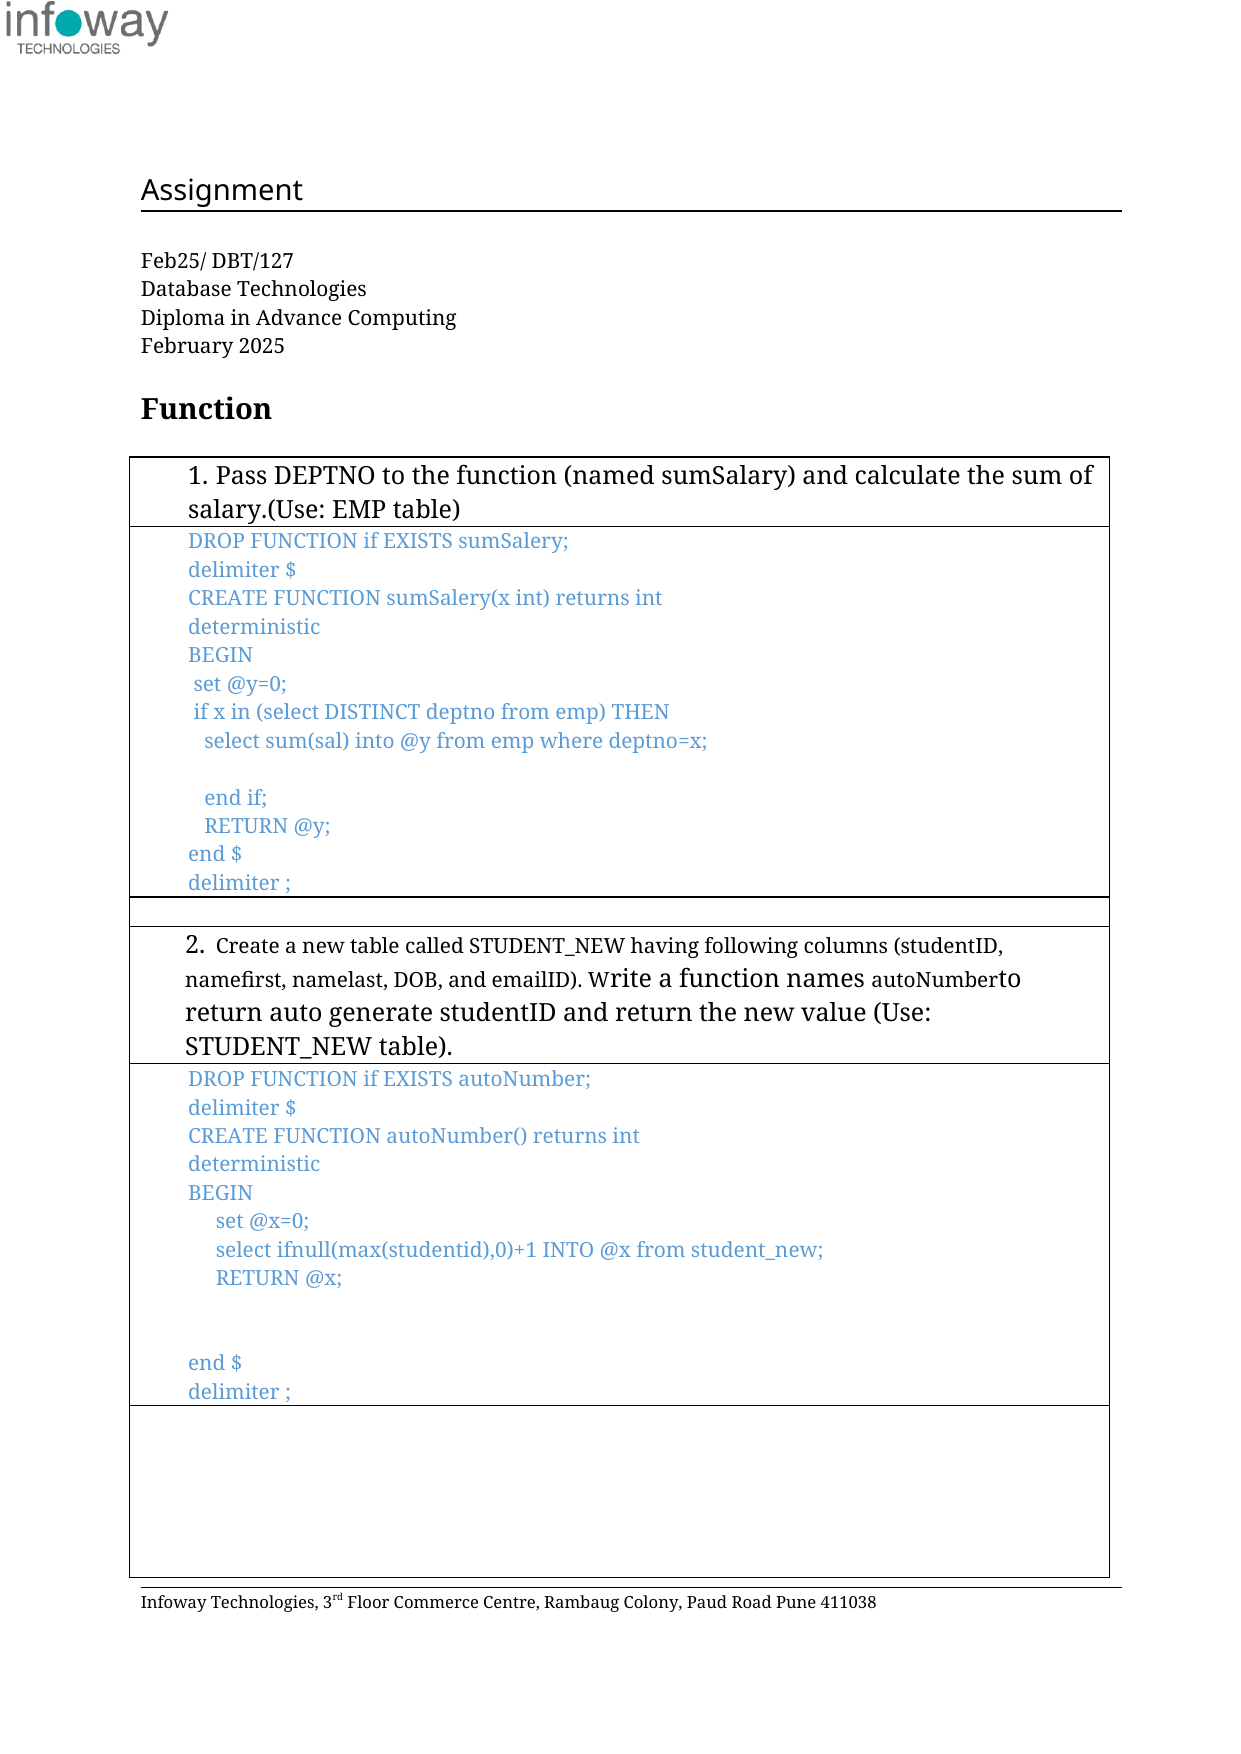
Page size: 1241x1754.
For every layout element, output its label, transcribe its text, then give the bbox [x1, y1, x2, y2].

table_cell [130, 898, 1109, 926]
text February 2025 [141, 331, 1122, 360]
table_cell DROP FUNCTION if EXISTS sumSalery; delimiter $ CREATE FUNCTION sumSalery(x int) returns int deterministic BEGIN set @y=0; if x in (select DISTINCT deptno from emp) THEN select sum(sal) into @y from emp where deptno=x; end if; RETURN @y; end $ delimiter ; [130, 527, 1109, 896]
text Function [141, 388, 1122, 428]
text Database Technologies [141, 274, 1122, 303]
text Feb25/ DBT/127 [141, 246, 1122, 274]
text Diploma in Advance Computing [141, 303, 1122, 331]
table_cell DROP FUNCTION if EXISTS autoNumber; delimiter $ CREATE FUNCTION autoNumber() returns int deterministic BEGIN set @x=0; select ifnull(max(studentid),0)+1 INTO @x from student_new; RETURN @x; end $ delimiter ; [130, 1064, 1109, 1405]
table_cell Create a new table called STUDENT_NEW having following columns (studentID, namefirst, namelast, DOB, and emailID). Write a function names autoNumberto return auto generate studentID and return the new value (Use: STUDENT_NEW table). [130, 927, 1109, 1063]
text Assignment [141, 169, 1122, 210]
table_header Pass DEPTNO to the function (named sumSalary) and calculate the sum of salary.(Use: EMP table) [130, 458, 1109, 526]
picture [0, 0, 171, 57]
table_cell [130, 1406, 1109, 1577]
